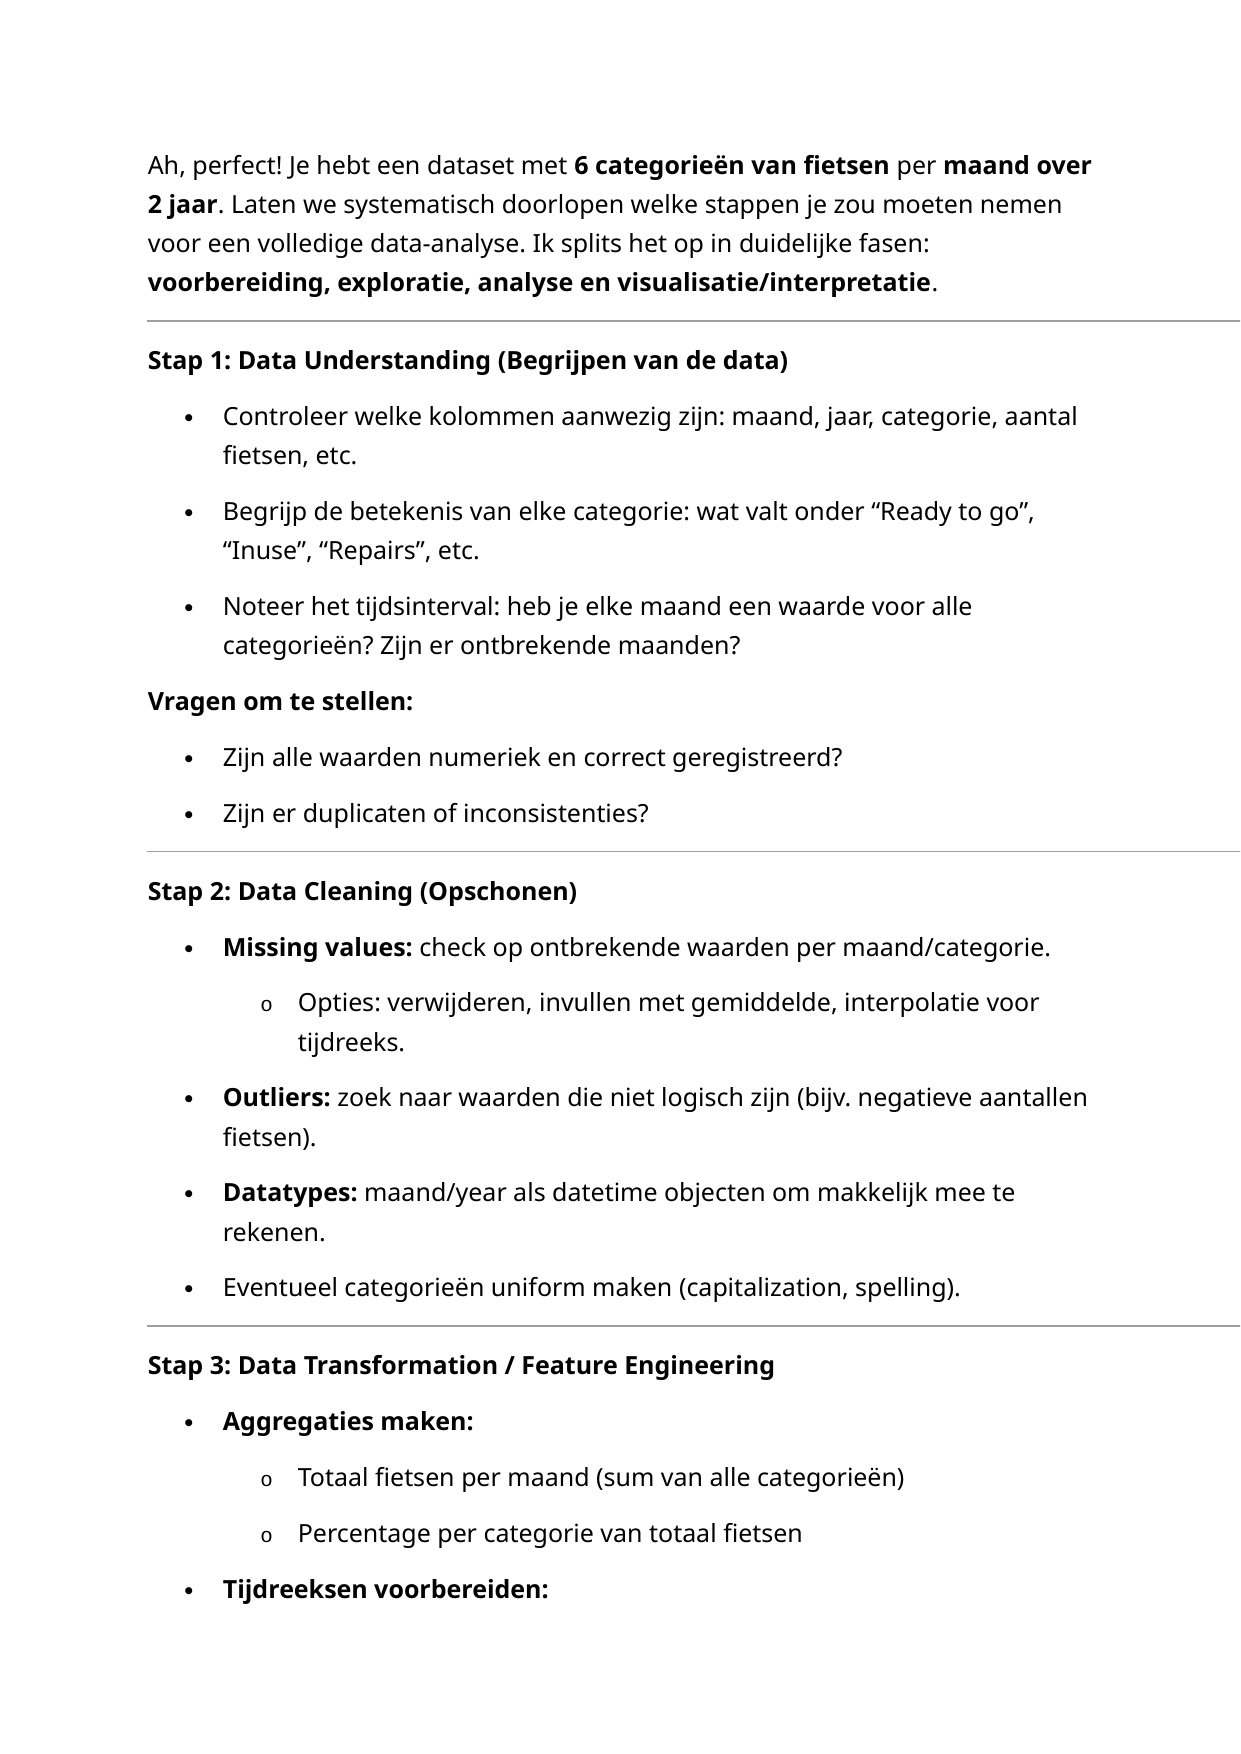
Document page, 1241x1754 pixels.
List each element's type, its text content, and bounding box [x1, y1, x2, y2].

list Zijn alle waarden numeriek en correct geregistreerd? [185, 740, 1093, 774]
list Outliers: zoek naar waarden die niet logisch zijn (bijv. negatieve aantallen fietsen). [185, 1080, 1093, 1153]
list Datatypes: maand/year als datetime objecten om makkelijk mee te rekenen. [185, 1175, 1093, 1248]
text Stap 3: Data Transformation / Feature Engineering [148, 1348, 1093, 1382]
list Tijdreeksen voorbereiden: [185, 1571, 1093, 1605]
list Aggregaties maken: [185, 1404, 1093, 1438]
list Eventueel categorieën uniform maken (capitalization, spelling). [185, 1270, 1093, 1304]
text Ah, perfect! Je hebt een dataset met 6 categorieën van fietsen per maand over 2 jaar. Laten we systematisch doorlopen welke stappen je zou moeten nemen voor een volledige data-analyse. Ik splits het op in duidelijke fasen: voorbereiding, exploratie, analyse en visualisatie/interpretatie. [148, 148, 1093, 299]
text Stap 1: Data Understanding (Begrijpen van de data) [148, 343, 1093, 377]
list Controleer welke kolommen aanwezig zijn: maand, jaar, categorie, aantal fietsen, etc. [185, 399, 1093, 472]
text Vragen om te stellen: [148, 684, 1093, 718]
list Missing values: check op ontbrekende waarden per maand/categorie. [185, 929, 1093, 963]
list Begrijp de betekenis van elke categorie: wat valt onder “Ready to go”, “Inuse”, “Repairs”, etc. [185, 494, 1093, 567]
list Opties: verwijderen, invullen met gemiddelde, interpolatie voor tijdreeks. [260, 985, 1093, 1058]
text Stap 2: Data Cleaning (Opschonen) [148, 873, 1093, 907]
list Zijn er duplicaten of inconsistenties? [185, 796, 1093, 829]
list Percentage per categorie van totaal fietsen [260, 1516, 1093, 1549]
list Totaal fietsen per maand (sum van alle categorieën) [260, 1460, 1093, 1494]
list Noteer het tijdsinterval: heb je elke maand een waarde voor alle categorieën? Zijn er ontbrekende maanden? [185, 589, 1093, 662]
